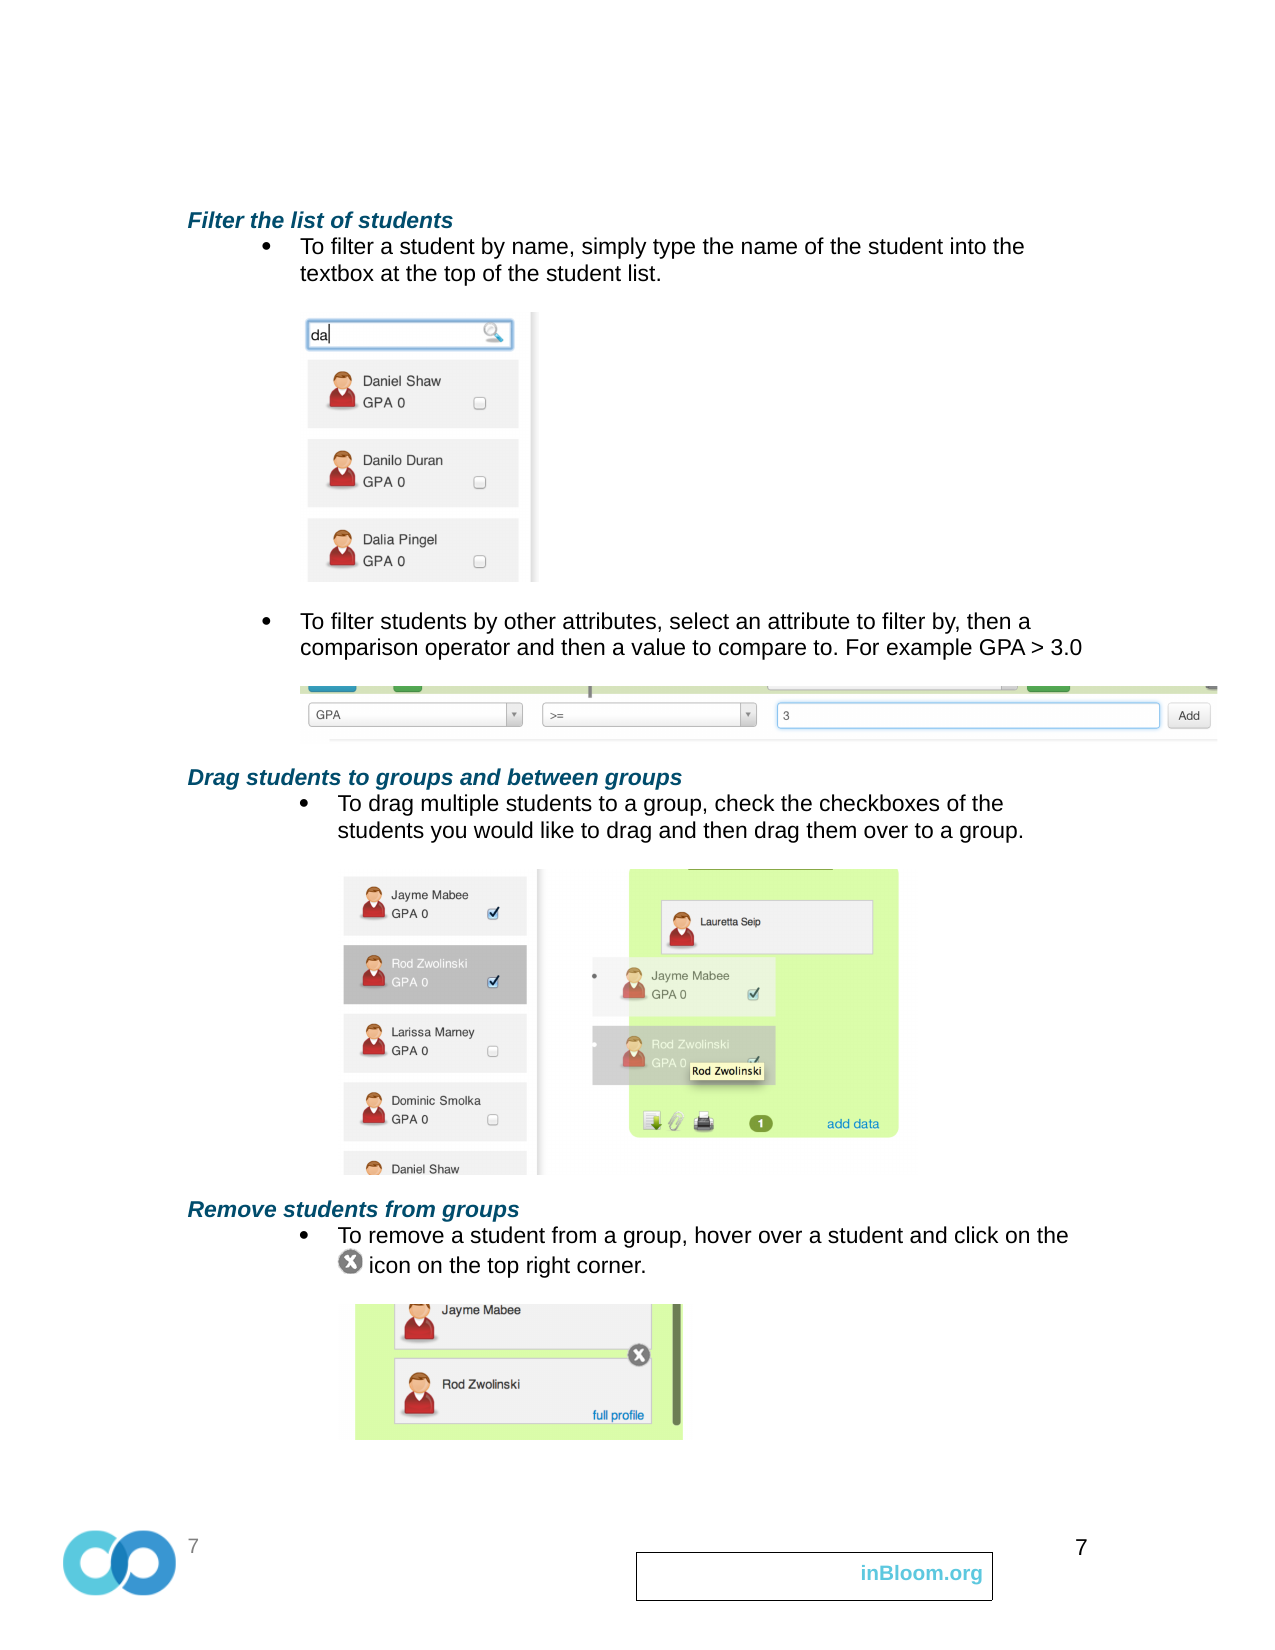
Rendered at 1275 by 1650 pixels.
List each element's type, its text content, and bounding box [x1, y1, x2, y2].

picture [337, 869, 919, 1175]
subtitle Filter the list of students [187, 207, 1087, 233]
list To filter a student by name, simply type the name of the student into the textbox at the top of the student list. [262, 233, 1087, 286]
picture [53, 1518, 926, 1635]
picture [300, 686, 1218, 744]
list To filter students by other attributes, select an attribute to filter by, then a comparison operator and then a value to compare to. For example GPA > 3.0 [262, 608, 1087, 661]
subtitle Remove students from groups [187, 1196, 1087, 1222]
picture [337, 1304, 694, 1440]
list To remove a student from a group, hover over a student and click on the icon on the top right corner. [300, 1222, 1087, 1278]
picture [337, 1248, 363, 1274]
picture [300, 312, 539, 582]
list To drag multiple students to a group, check the checkboxes of the students you would like to drag and then drag them over to a group. [300, 790, 1087, 843]
subtitle Drag students to groups and between groups [187, 764, 1087, 790]
